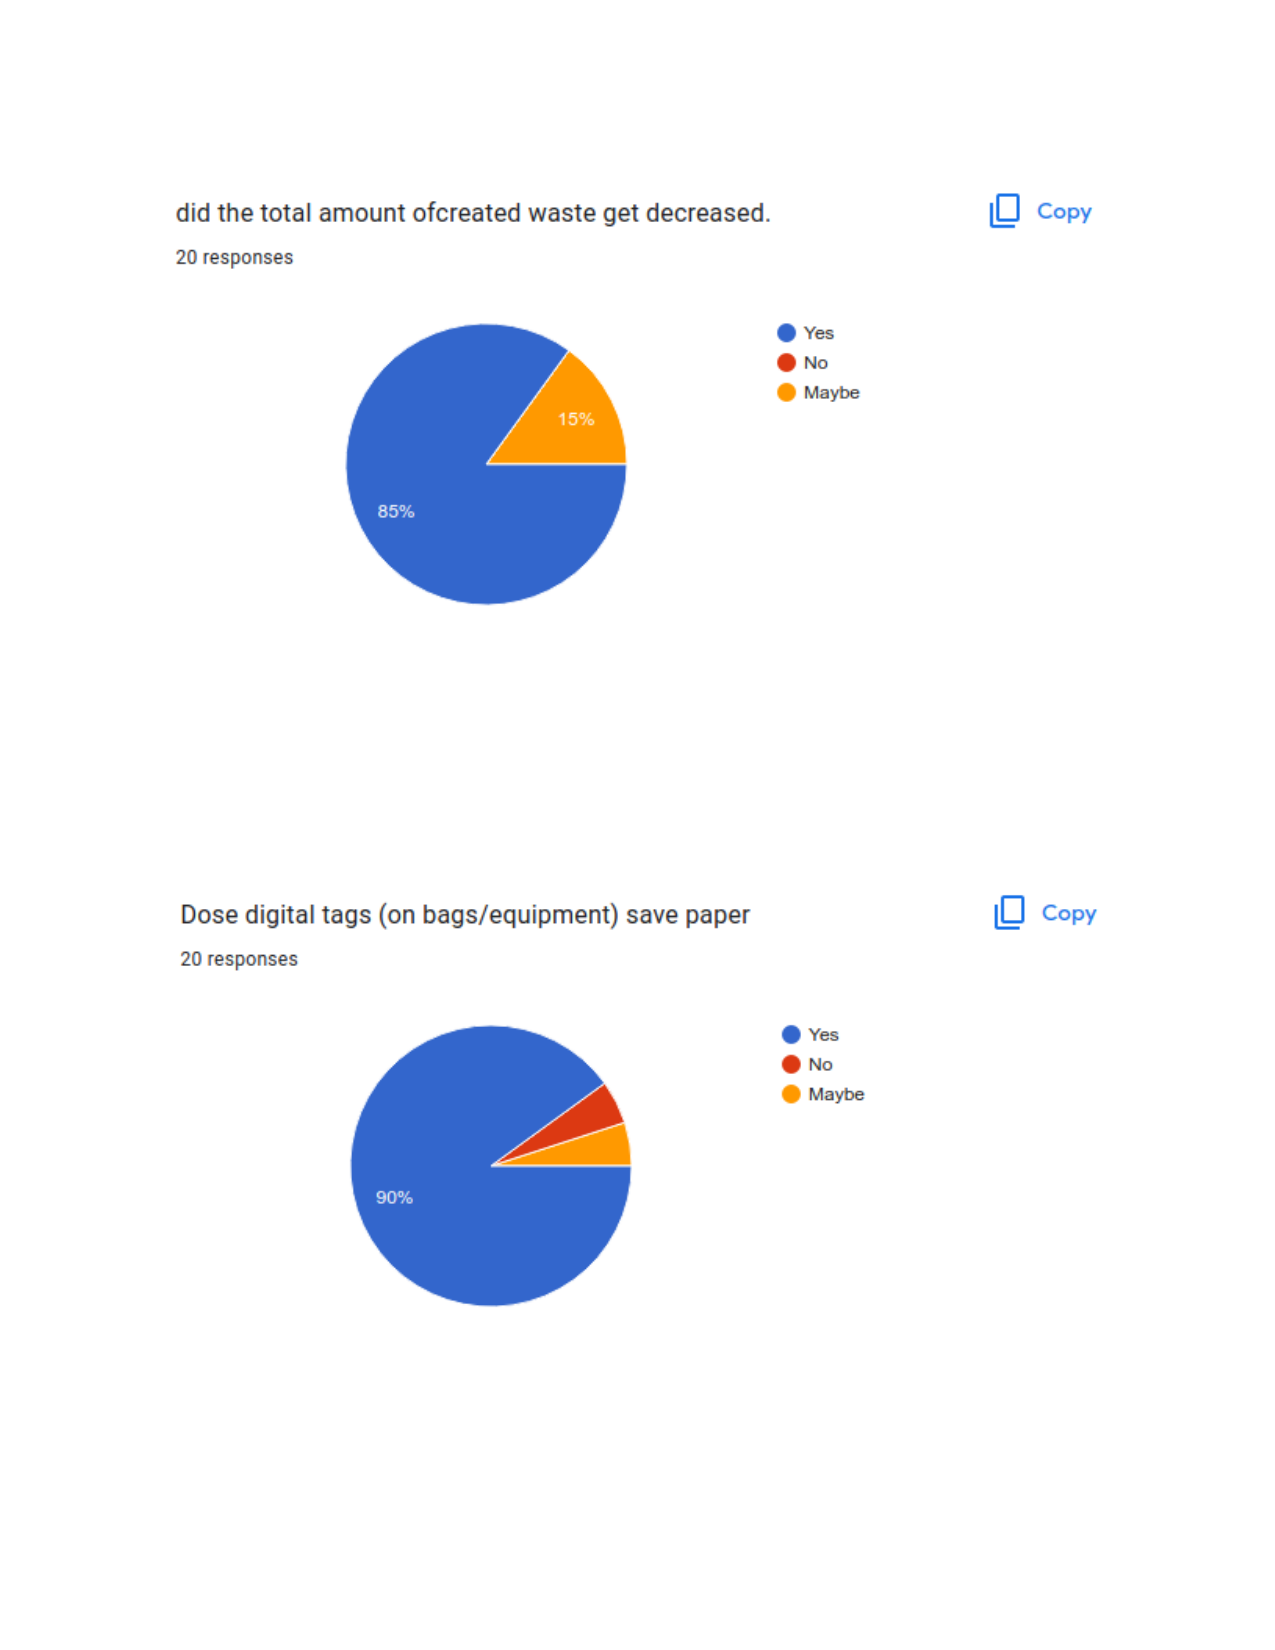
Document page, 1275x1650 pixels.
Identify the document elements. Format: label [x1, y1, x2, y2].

picture [158, 883, 1117, 1340]
picture [144, 175, 1131, 654]
